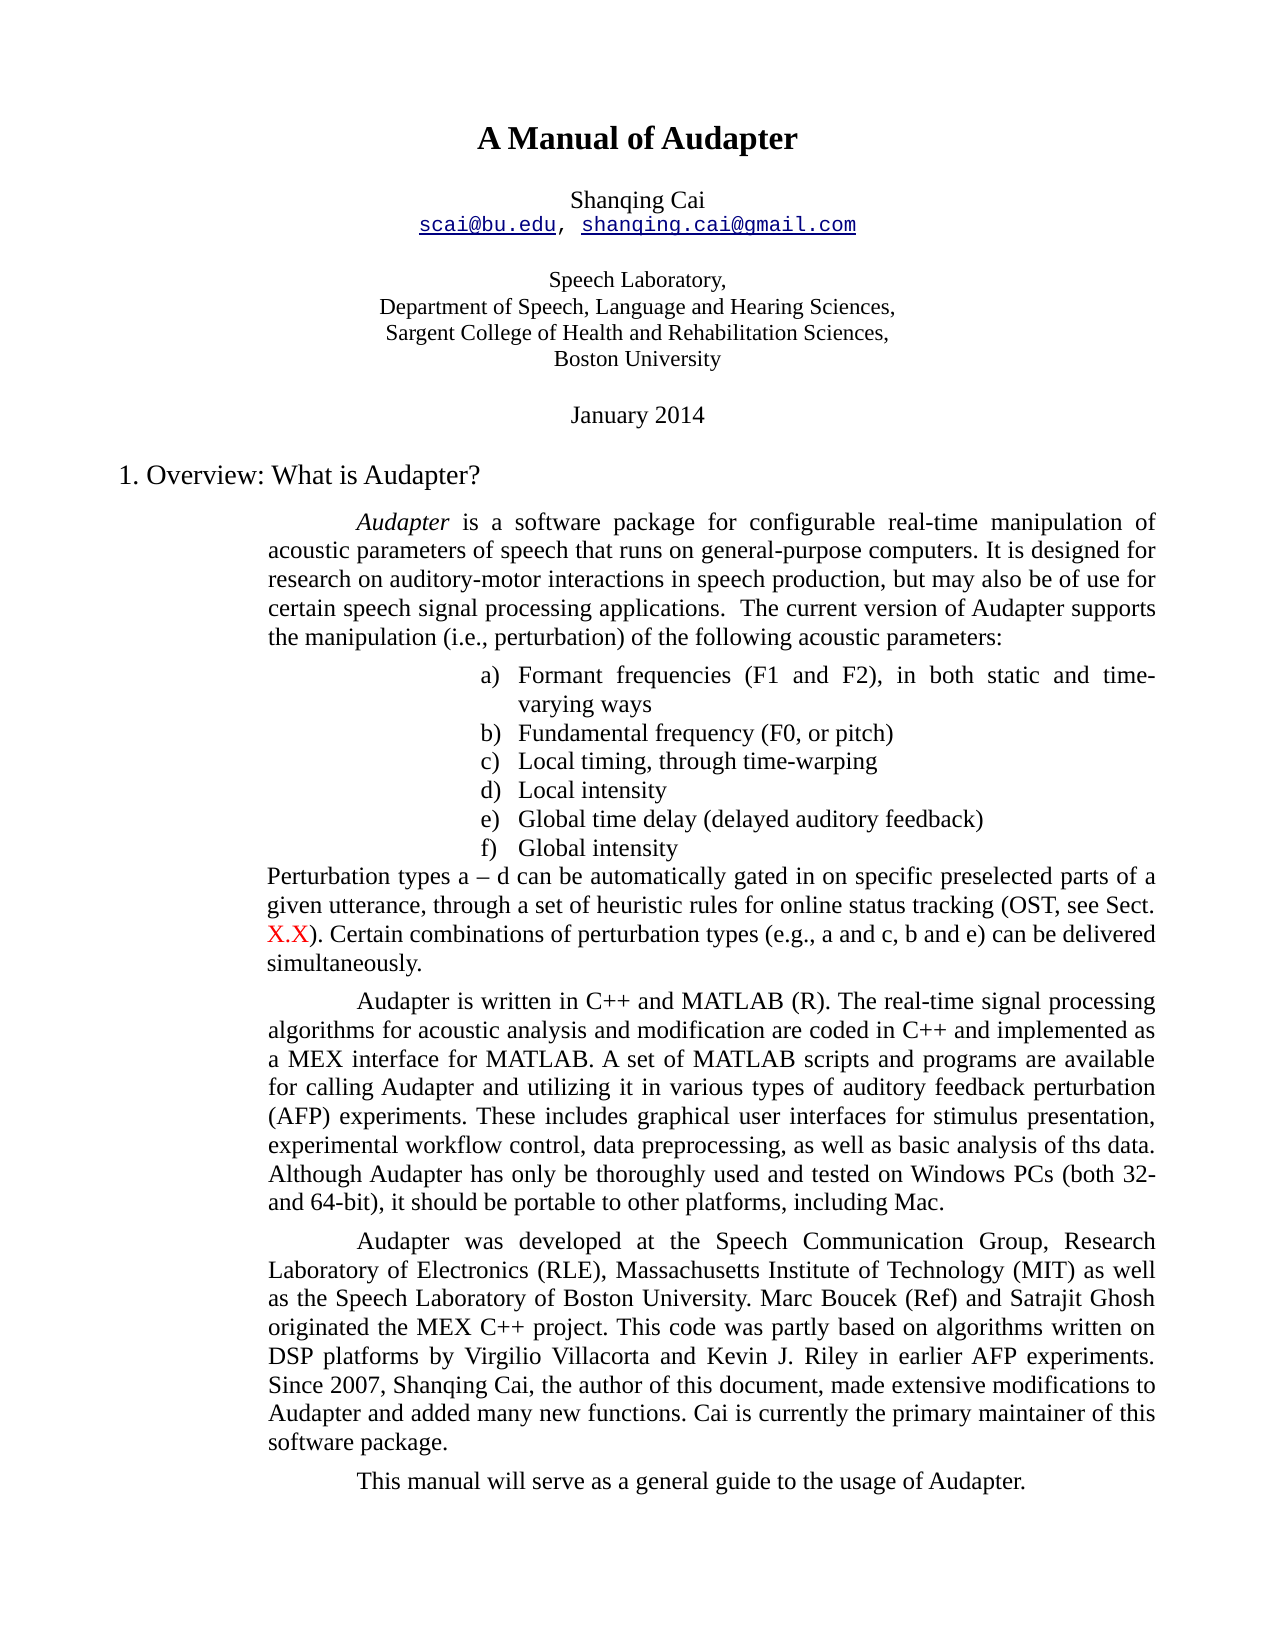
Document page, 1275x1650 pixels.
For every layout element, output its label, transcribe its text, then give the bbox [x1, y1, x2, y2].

text scai@bu.edu, shanqing.cai@gmail.com [118, 214, 1157, 238]
list Formant frequencies (F1 and F2), in both static and time-varying ways [480, 660, 1157, 718]
text Sargent College of Health and Rehabilitation Sciences, [118, 319, 1157, 345]
list Global intensity [480, 833, 1157, 861]
text Audapter is written in C++ and MATLAB (R). The real-time signal processing algorithms for acoustic analysis and modification are coded in C++ and implemented as a MEX interface for MATLAB. A set of MATLAB scripts and programs are available for calling Audapter and utilizing it in various types of auditory feedback perturbation (AFP) experiments. These includes graphical user interfaces for stimulus presentation, experimental workflow control, data preprocessing, as well as basic analysis of ths data. Although Audapter has only be thoroughly used and tested on Windows PCs (both 32- and 64-bit), it should be portable to other platforms, including Mac. [268, 986, 1157, 1216]
list Fundamental frequency (F0, or pitch) [480, 718, 1157, 746]
list Local intensity [480, 775, 1157, 804]
text Speech Laboratory, [118, 266, 1157, 293]
text Audapter is a software package for configurable real-time manipulation of acoustic parameters of speech that runs on general-purpose computers. It is designed for research on auditory-motor interactions in speech production, but may also be of use for certain speech signal processing applications. The current version of Audapter supports the manipulation (i.e., perturbation) of the following acoustic parameters: [268, 507, 1157, 650]
text Department of Speech, Language and Hearing Sciences, [118, 293, 1157, 319]
text Boston University [118, 345, 1157, 372]
text Perturbation types a – d can be automatically gated in on specific preselected parts of a given utterance, through a set of heuristic rules for online status tracking (OST, see Sect. X.X). Certain combinations of perturbation types (e.g., a and c, b and e) can be delivered simultaneously. [267, 861, 1157, 976]
text This manual will serve as a general guide to the usage of Audapter. [268, 1466, 1157, 1494]
text Shanqing Cai [118, 185, 1157, 214]
text January 2014 [118, 401, 1157, 429]
list Local timing, through time-warping [480, 746, 1157, 775]
text Audapter was developed at the Speech Communication Group, Research Laboratory of Electronics (RLE), Massachusetts Institute of Technology (MIT) as well as the Speech Laboratory of Boston University. Marc Boucek (Ref) and Satrajit Ghosh originated the MEX C++ project. This code was partly based on algorithms written on DSP platforms by Virgilio Villacorta and Kevin J. Riley in earlier AFP experiments. Since 2007, Shanqing Cai, the author of this document, made extensive modifications to Audapter and added many new functions. Cai is currently the primary maintainer of this software package. [268, 1226, 1157, 1456]
subtitle 1. Overview: What is Audapter? [118, 458, 1157, 490]
list Global time delay (delayed auditory feedback) [480, 804, 1157, 833]
text A Manual of Audapter [118, 118, 1157, 156]
